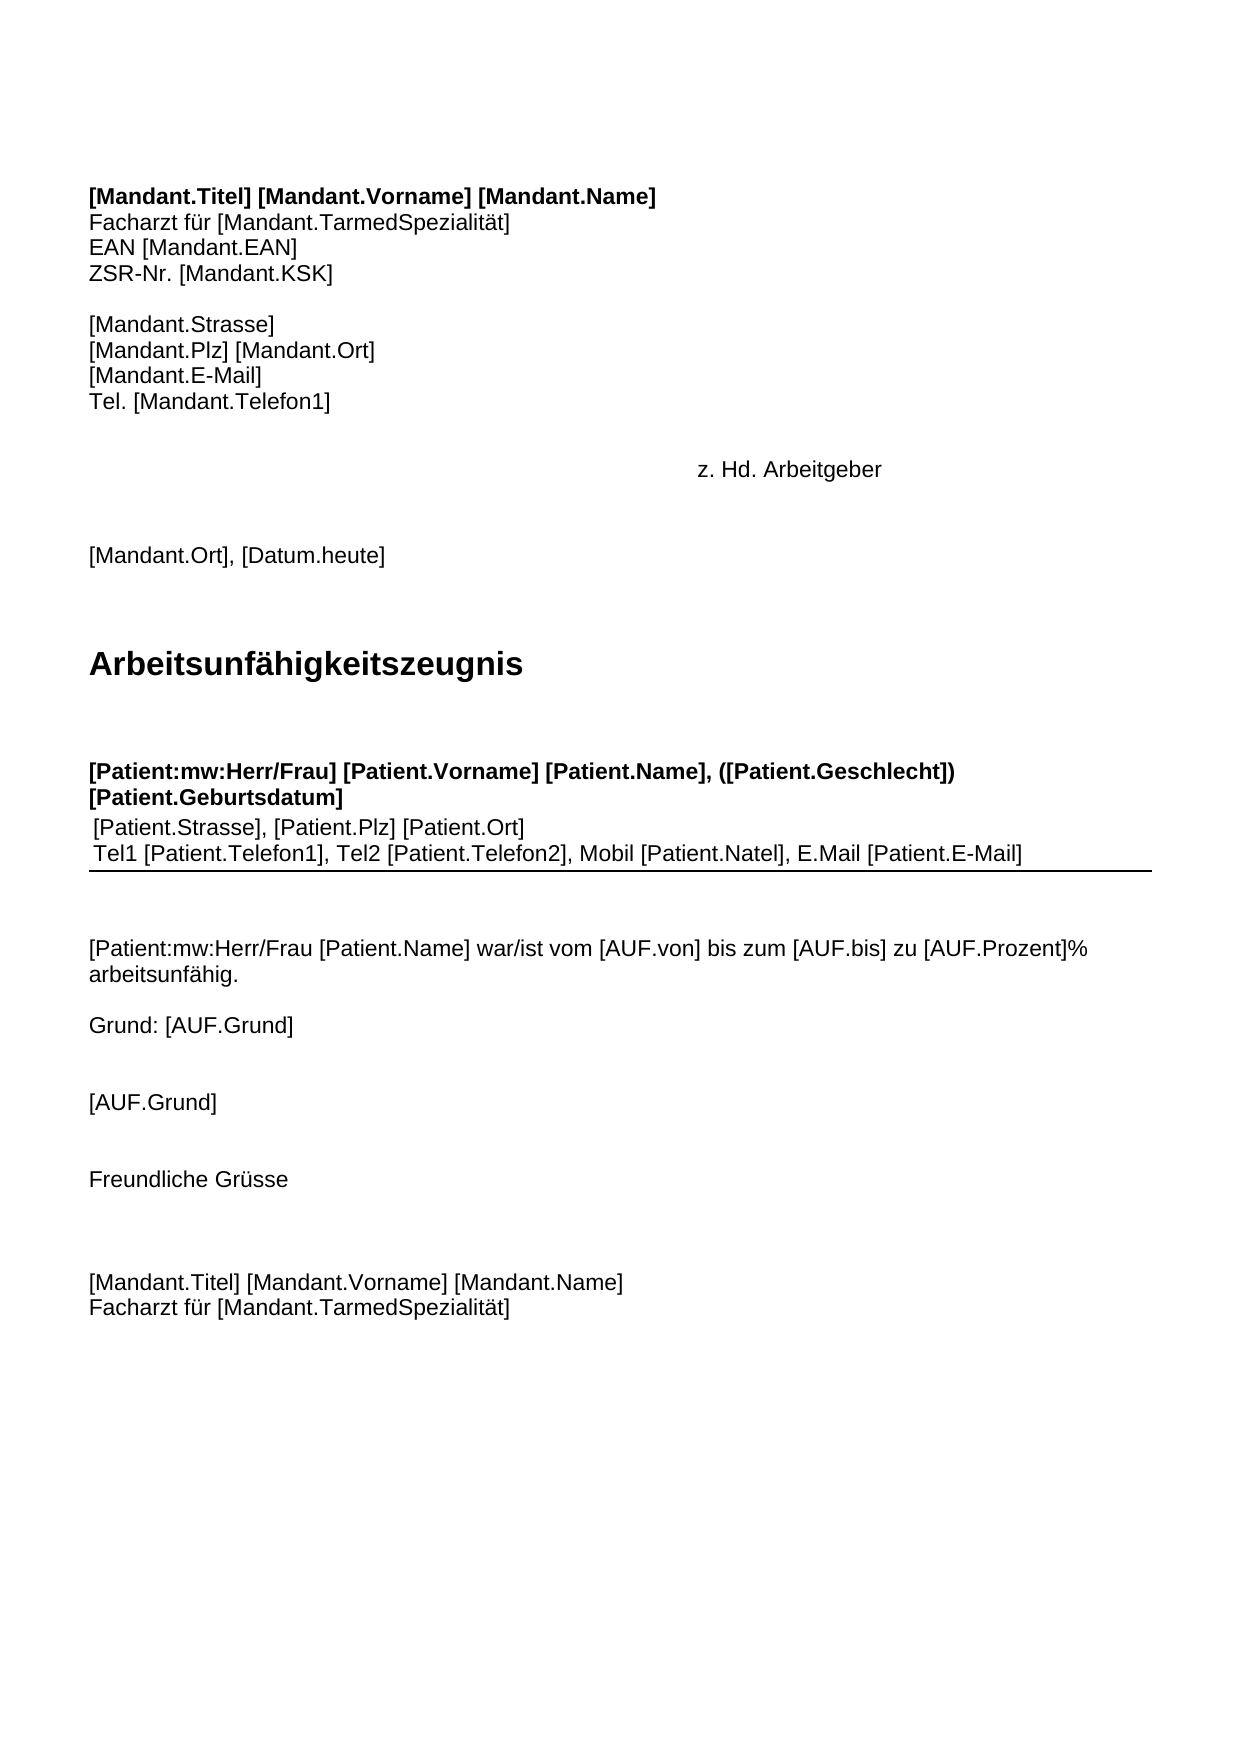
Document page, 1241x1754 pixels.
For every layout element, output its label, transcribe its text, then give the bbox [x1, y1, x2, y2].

text Tel. [Mandant.Telefon1] [88, 388, 1152, 414]
text [Patient.Strasse], [Patient.Plz] [Patient.Ort] Tel1 [Patient.Telefon1], Tel2 [Patient.Telefon2], Mobil [Patient.Natel], E.Mail [Patient.E-Mail] [88, 810, 1152, 872]
text Grund: [AUF.Grund] [88, 1013, 1152, 1038]
text [Mandant.E-Mail] [88, 363, 1152, 388]
text Facharzt für [Mandant.TarmedSpezialität] [88, 209, 1152, 235]
text Facharzt für [Mandant.TarmedSpezialität] [88, 1295, 1152, 1320]
text [Mandant.Strasse] [88, 312, 1152, 337]
text [Patient:mw:Herr/Frau [Patient.Name] war/ist vom [AUF.von] bis zum [AUF.bis] zu [AUF.Prozent]% arbeitsunfähig. [88, 936, 1152, 987]
text EAN [Mandant.EAN] [88, 235, 1152, 260]
text [Mandant.Plz] [Mandant.Ort] [88, 337, 1152, 363]
text [1089, 542, 1152, 568]
text [Patient:mw:Herr/Frau] [Patient.Vorname] [Patient.Name], ([Patient.Geschlecht]) [Patient.Geburtsdatum] [88, 759, 1152, 810]
text [Mandant.Titel] [Mandant.Vorname] [Mandant.Name] [88, 1269, 1152, 1295]
text [AUF.Grund] [88, 1090, 1152, 1115]
text [Mandant.Titel] [Mandant.Vorname] [Mandant.Name] [88, 183, 1152, 209]
text z. Hd. Arbeitgeber [697, 456, 1089, 482]
text Arbeitsunfähigkeitszeugnis [88, 645, 1152, 682]
text Freundliche Grüsse [88, 1167, 1152, 1192]
text [Mandant.Ort], [Datum.heute] [88, 542, 697, 568]
text ZSR-Nr. [Mandant.KSK] [88, 260, 1152, 286]
